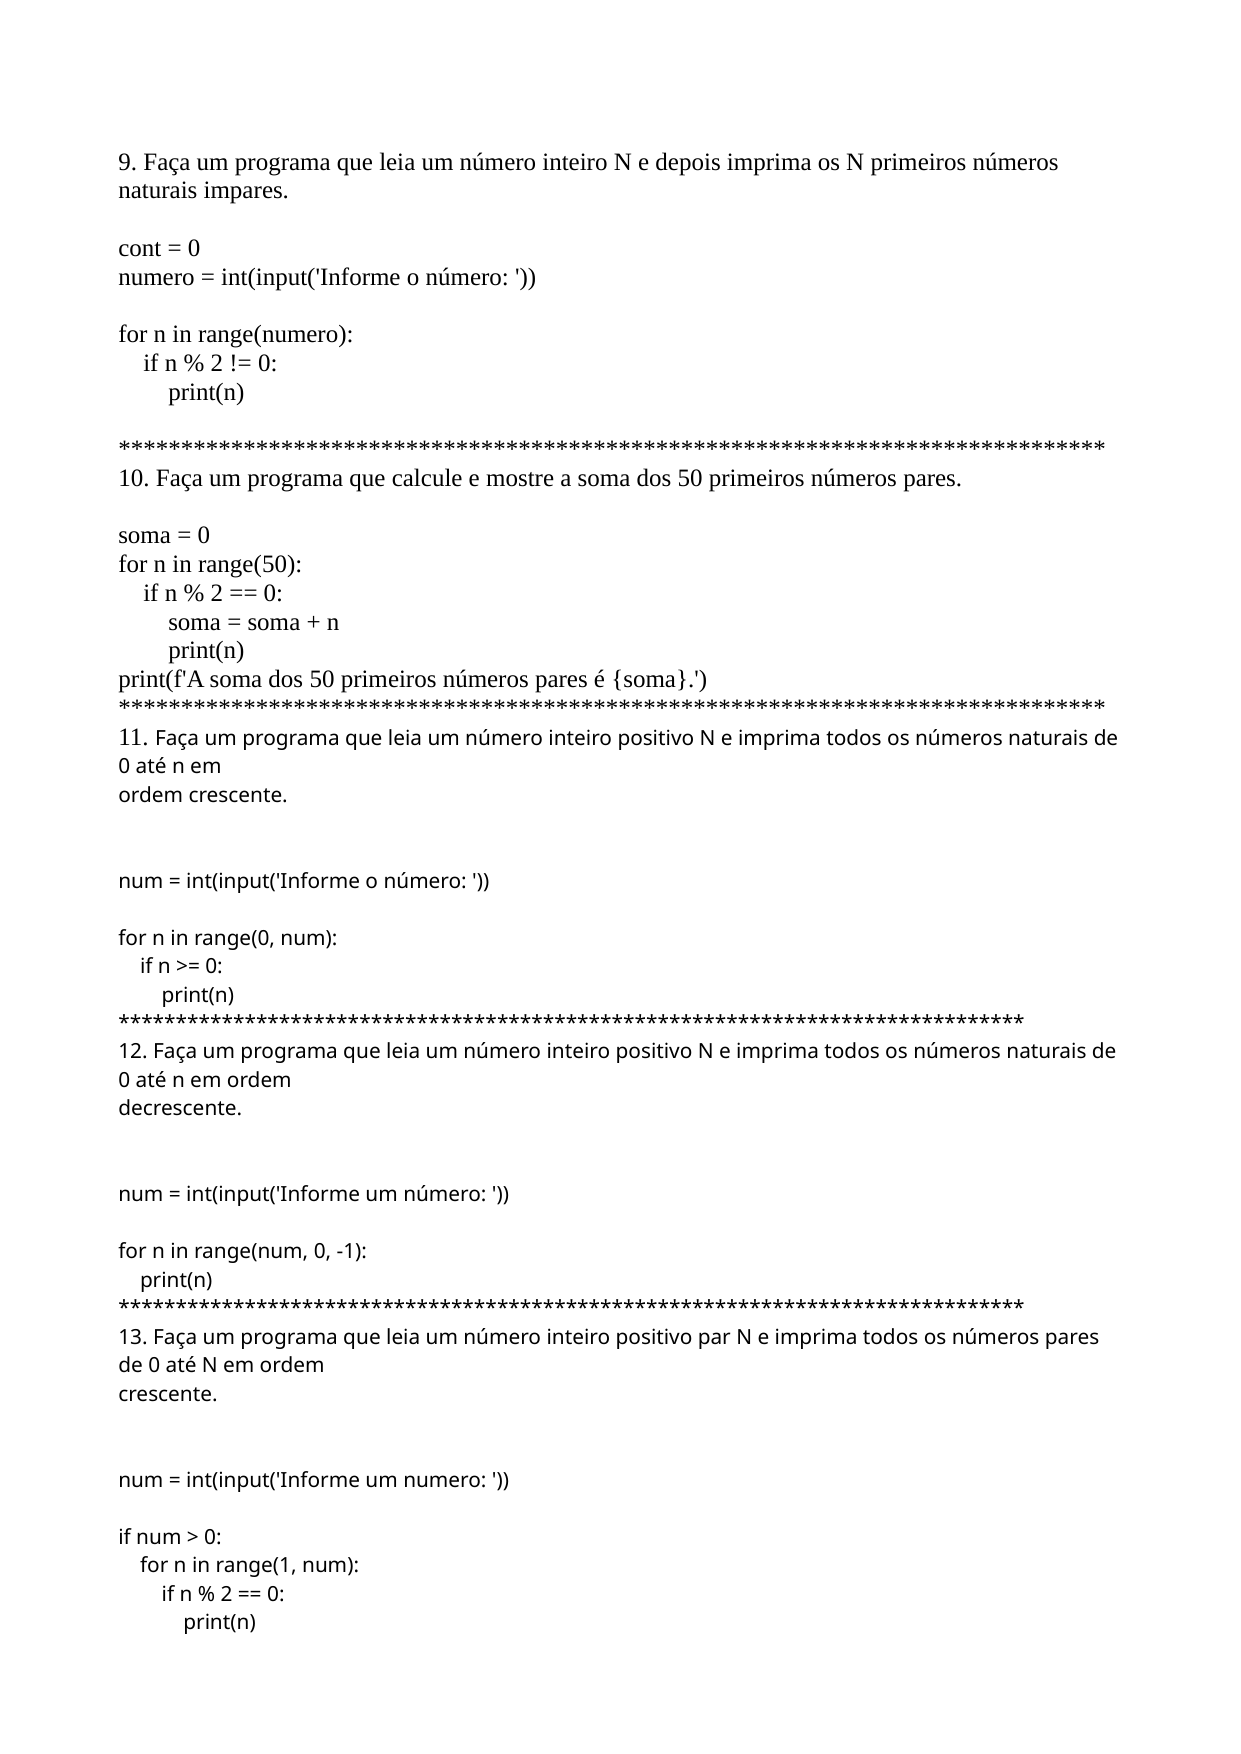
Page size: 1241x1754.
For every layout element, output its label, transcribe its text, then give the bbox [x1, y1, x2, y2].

text if n % 2 == 0: [118, 578, 1122, 607]
text print(n) [118, 377, 1122, 406]
text print(n) [118, 980, 1122, 1008]
text numero = int(input('Informe o número: ')) [118, 262, 1122, 291]
text if num > 0: [118, 1522, 1122, 1550]
text 12. Faça um programa que leia um número inteiro positivo N e imprima todos os números naturais de 0 até n em ordem [118, 1037, 1122, 1093]
text soma = 0 [118, 521, 1122, 549]
text 10. Faça um programa que calcule e mostre a soma dos 50 primeiros números pares. [118, 463, 1122, 492]
text print(n) [118, 1607, 1122, 1636]
text ordem crescente. [118, 780, 1122, 808]
text 11. Faça um programa que leia um número inteiro positivo N e imprima todos os números naturais de 0 até n em [118, 722, 1122, 780]
text soma = soma + n [118, 607, 1122, 636]
text print(n) [118, 636, 1122, 664]
text ******************************************************************************* [118, 693, 1122, 722]
text for n in range(numero): [118, 319, 1122, 348]
text if n % 2 == 0: [118, 1579, 1122, 1607]
text print(f'A soma dos 50 primeiros números pares é {soma}.') [118, 664, 1122, 693]
text num = int(input('Informe um numero: ')) [118, 1465, 1122, 1493]
text for n in range(1, num): [118, 1550, 1122, 1579]
text ******************************************************************************* [118, 1008, 1122, 1037]
text num = int(input('Informe um número: ')) [118, 1179, 1122, 1208]
text num = int(input('Informe o número: ')) [118, 866, 1122, 894]
text print(n) [118, 1265, 1122, 1293]
text ******************************************************************************* [118, 434, 1122, 463]
text for n in range(num, 0, -1): [118, 1237, 1122, 1265]
text 13. Faça um programa que leia um número inteiro positivo par N e imprima todos os números pares de 0 até N em ordem [118, 1322, 1122, 1379]
text decrescente. [118, 1093, 1122, 1122]
text if n % 2 != 0: [118, 348, 1122, 377]
text ******************************************************************************* [118, 1293, 1122, 1322]
text cont = 0 [118, 233, 1122, 262]
text if n >= 0: [118, 951, 1122, 980]
text 9. Faça um programa que leia um número inteiro N e depois imprima os N primeiros números naturais impares. [118, 147, 1122, 204]
text crescente. [118, 1379, 1122, 1407]
text for n in range(50): [118, 549, 1122, 578]
text for n in range(0, num): [118, 923, 1122, 951]
